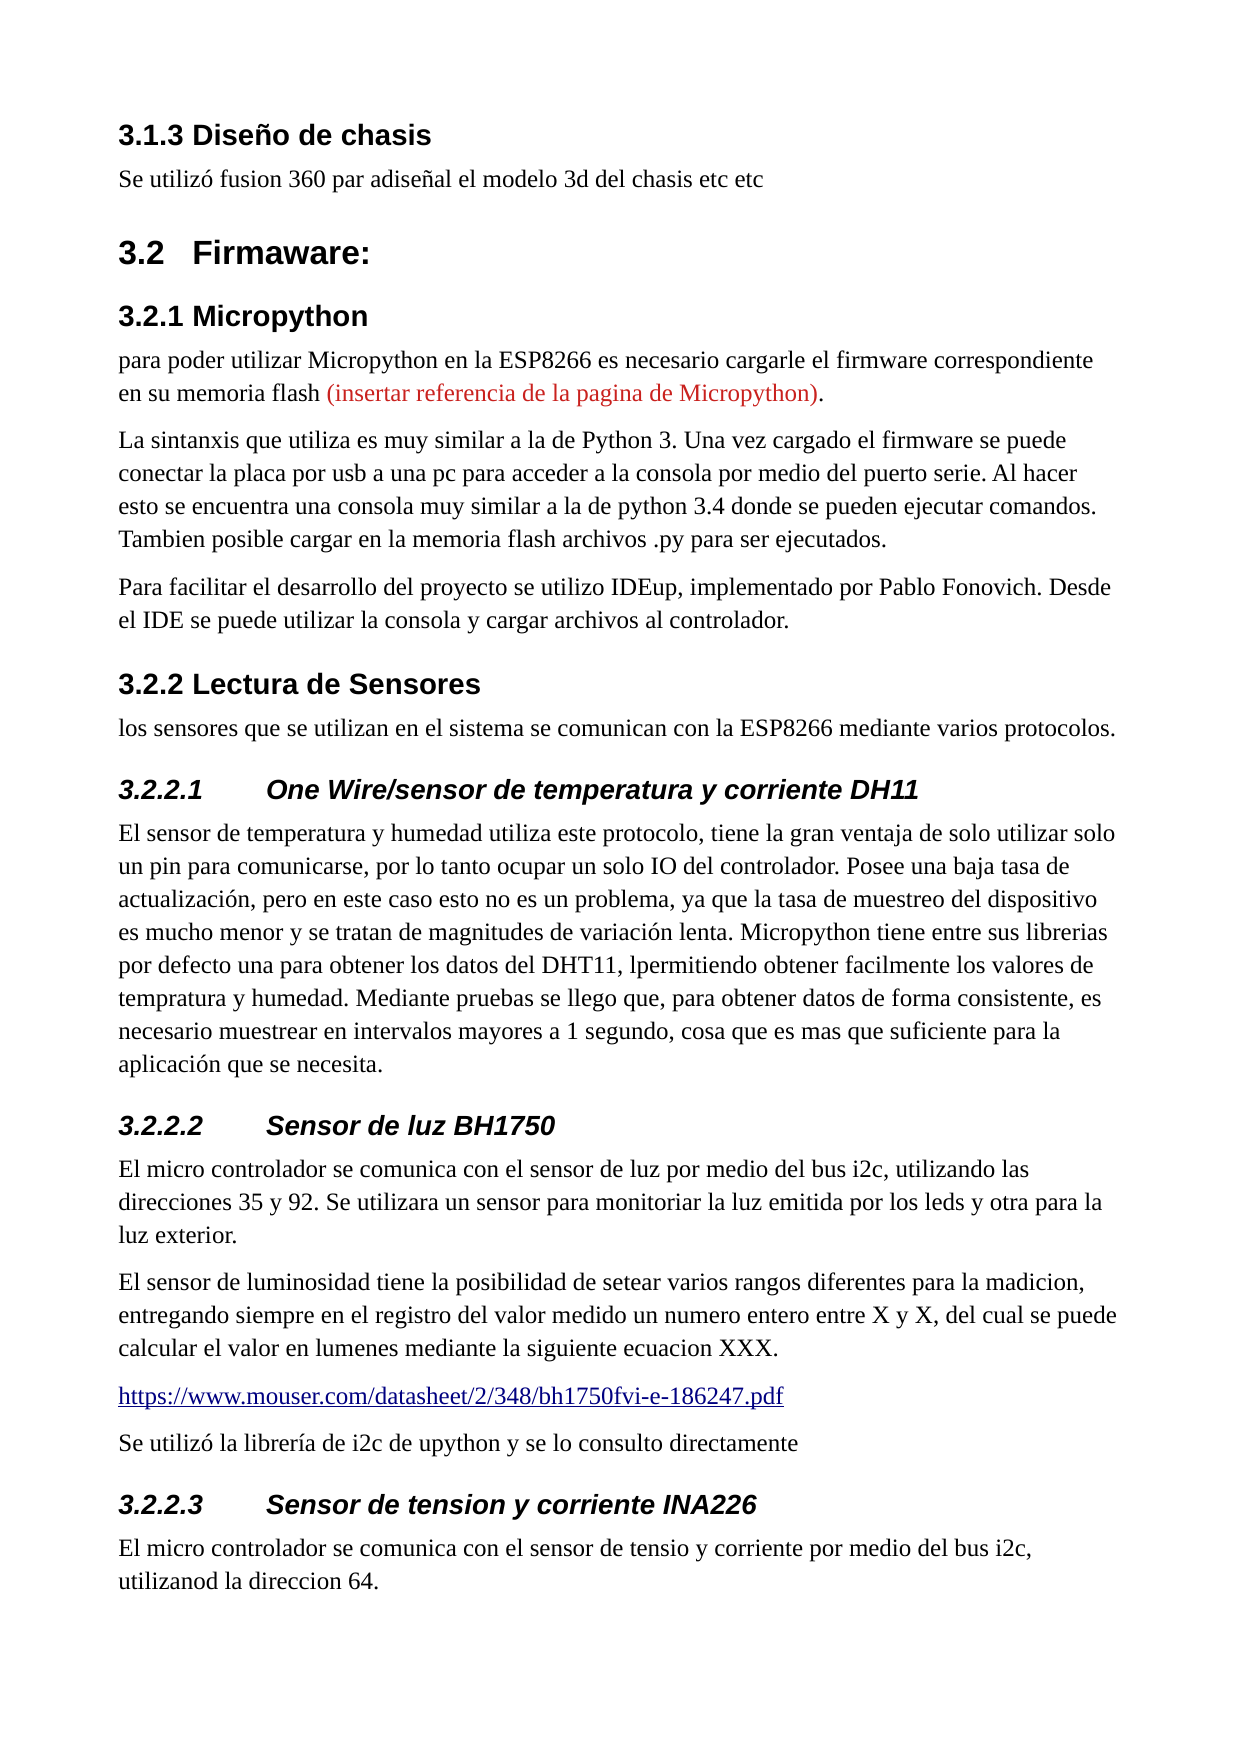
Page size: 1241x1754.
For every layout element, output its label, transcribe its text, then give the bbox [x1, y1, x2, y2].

subtitle Diseño de chasis [118, 118, 1122, 152]
text Se utilizó fusion 360 par adiseñal el modelo 3d del chasis etc etc [118, 164, 1122, 193]
text El sensor de luminosidad tiene la posibilidad de setear varios rangos diferentes para la madicion, entregando siempre en el registro del valor medido un numero entero entre X y X, del cual se puede calcular el valor en lumenes mediante la siguiente ecuacion XXX. [118, 1267, 1122, 1362]
subtitle Sensor de tension y corriente INA226 [118, 1489, 1122, 1521]
text El micro controlador se comunica con el sensor de tensio y corriente por medio del bus i2c, utilizanod la direccion 64. [118, 1533, 1122, 1595]
text El micro controlador se comunica con el sensor de luz por medio del bus i2c, utilizando las direcciones 35 y 92. Se utilizara un sensor para monitoriar la luz emitida por los leds y otra para la luz exterior. [118, 1154, 1122, 1248]
text para poder utilizar Micropython en la ESP8266 es necesario cargarle el firmware correspondiente en su memoria flash (insertar referencia de la pagina de Micropython). [118, 345, 1122, 407]
text los sensores que se utilizan en el sistema se comunican con la ESP8266 mediante varios protocolos. [118, 713, 1122, 742]
text El sensor de temperatura y humedad utiliza este protocolo, tiene la gran ventaja de solo utilizar solo un pin para comunicarse, por lo tanto ocupar un solo IO del controlador. Posee una baja tasa de actualización, pero en este caso esto no es un problema, ya que la tasa de muestreo del dispositivo es mucho menor y se tratan de magnitudes de variación lenta. Micropython tiene entre sus librerias por defecto una para obtener los datos del DHT11, lpermitiendo obtener facilmente los valores de tempratura y humedad. Mediante pruebas se llego que, para obtener datos de forma consistente, es necesario muestrear en intervalos mayores a 1 segundo, cosa que es mas que suficiente para la aplicación que se necesita. [118, 818, 1122, 1078]
subtitle Sensor de luz BH1750 [118, 1109, 1122, 1141]
subtitle Firmaware: [118, 233, 1122, 271]
text La sintanxis que utiliza es muy similar a la de Python 3. Una vez cargado el firmware se puede conectar la placa por usb a una pc para acceder a la consola por medio del puerto serie. Al hacer esto se encuentra una consola muy similar a la de python 3.4 donde se pueden ejecutar comandos. Tambien posible cargar en la memoria flash archivos .py para ser ejecutados. [118, 425, 1122, 553]
text Se utilizó la librería de i2c de upython y se lo consulto directamente [118, 1428, 1122, 1457]
subtitle Micropython [118, 298, 1122, 332]
subtitle One Wire/sensor de temperatura y corriente DH11 [118, 774, 1122, 806]
text https://www.mouser.com/datasheet/2/348/bh1750fvi-e-186247.pdf [118, 1381, 1122, 1410]
text Para facilitar el desarrollo del proyecto se utilizo IDEup, implementado por Pablo Fonovich. Desde el IDE se puede utilizar la consola y cargar archivos al controlador. [118, 572, 1122, 634]
subtitle Lectura de Sensores [118, 667, 1122, 701]
